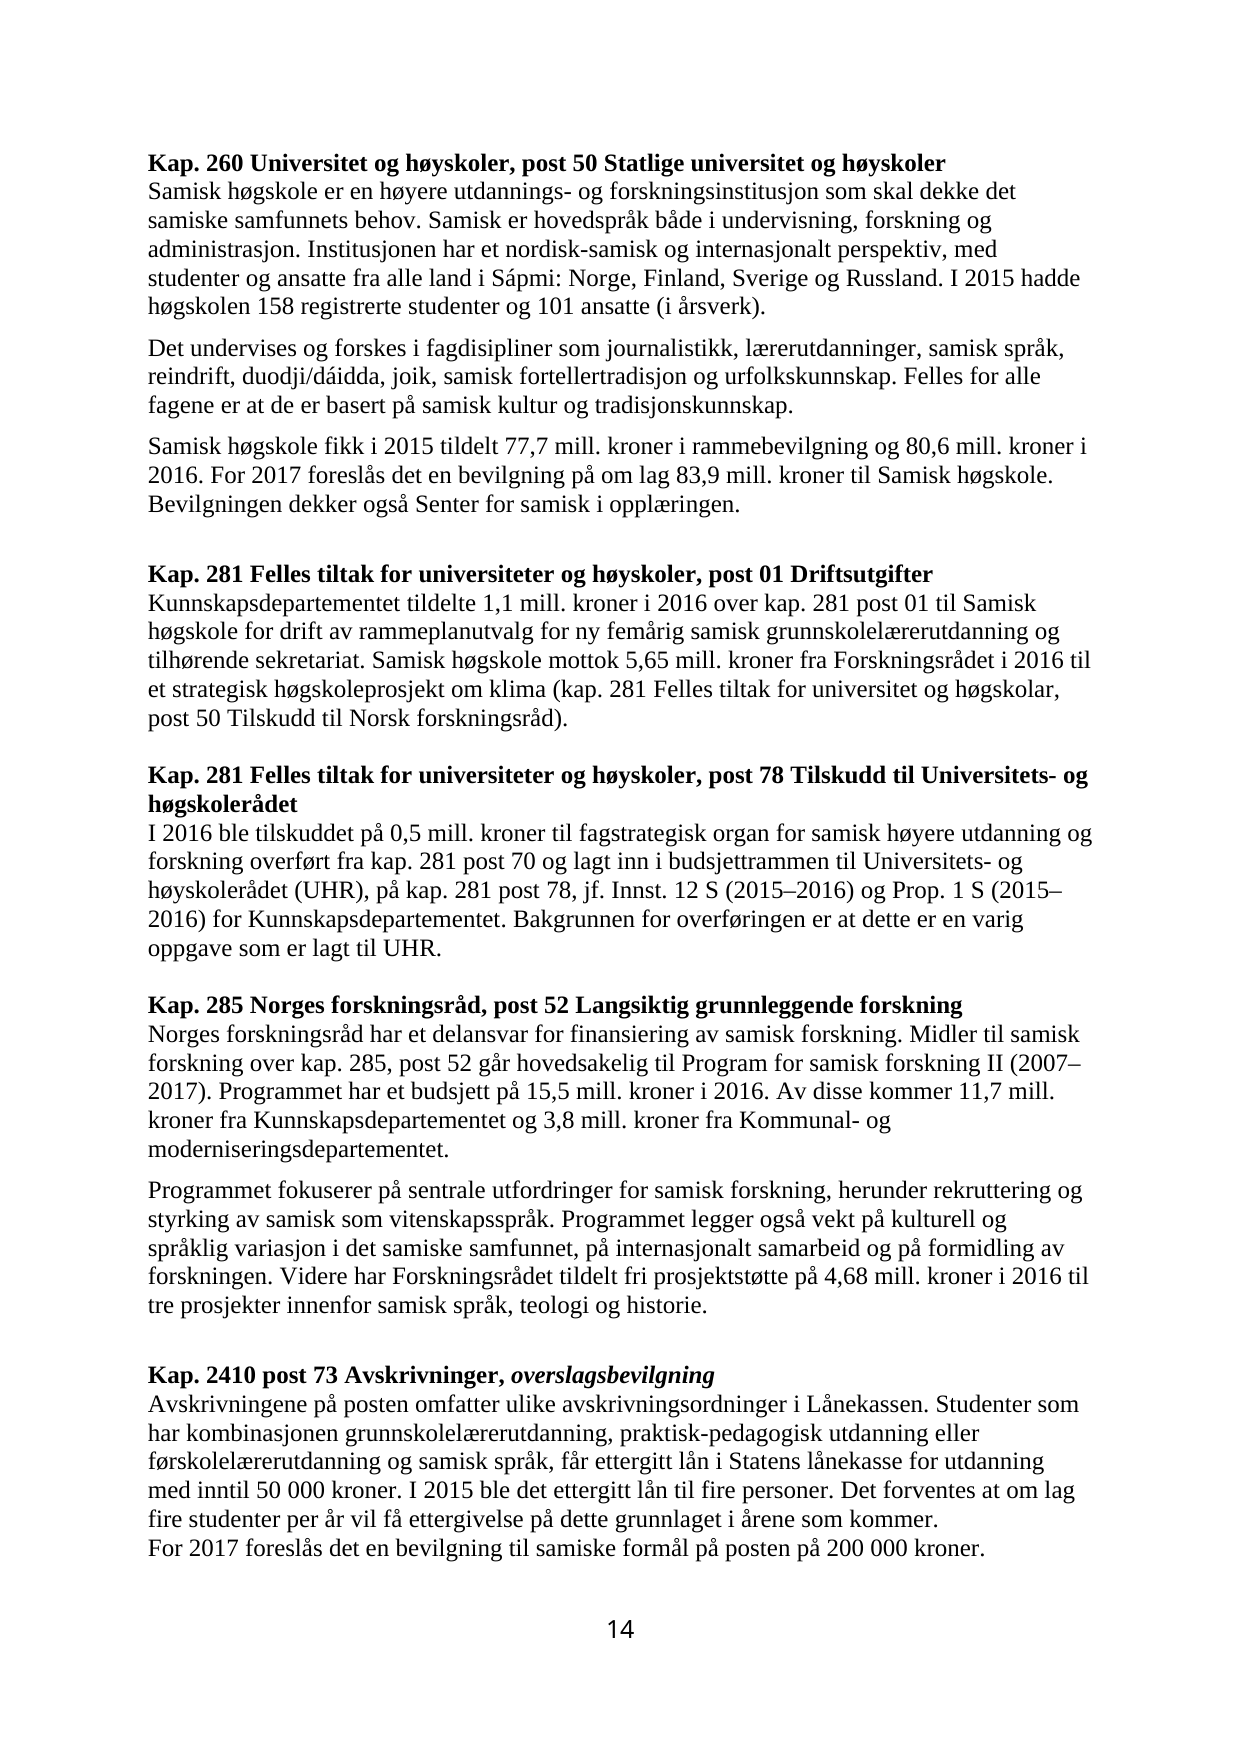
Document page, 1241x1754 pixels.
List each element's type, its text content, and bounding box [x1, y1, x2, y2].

text Kap. 281 Felles tiltak for universiteter og høyskoler, post 01 Driftsutgifter Kunnskapsdepartementet tildelte 1,1 mill. kroner i 2016 over kap. 281 post 01 til Samisk høgskole for drift av rammeplanutvalg for ny femårig samisk grunnskolelærerutdanning og tilhørende sekretariat. Samisk høgskole mottok 5,65 mill. kroner fra Forskningsrådet i 2016 til et strategisk høgskoleprosjekt om klima (kap. 281 Felles tiltak for universitet og høgskolar, post 50 Tilskudd til Norsk forskningsråd). [148, 559, 1093, 731]
text Kap. 281 Felles tiltak for universiteter og høyskoler, post 78 Tilskudd til Universitets- og høgskolerådet I 2016 ble tilskuddet på 0,5 mill. kroner til fagstrategisk organ for samisk høyere utdanning og forskning overført fra kap. 281 post 70 og lagt inn i budsjettrammen til Universitets- og høyskolerådet (UHR), på kap. 281 post 78, jf. Innst. 12 S (2015–2016) og Prop. 1 S (2015–2016) for Kunnskapsdepartementet. Bakgrunnen for overføringen er at dette er en varig oppgave som er lagt til UHR. [148, 760, 1093, 961]
text Kap. 285 Norges forskningsråd, post 52 Langsiktig grunnleggende forskning Norges forskningsråd har et delansvar for finansiering av samisk forskning. Midler til samisk forskning over kap. 285, post 52 går hovedsakelig til Program for samisk forskning II (2007–2017). Programmet har et budsjett på 15,5 mill. kroner i 2016. Av disse kommer 11,7 mill. kroner fra Kunnskapsdepartementet og 3,8 mill. kroner fra Kommunal- og moderniseringsdepartementet. [148, 990, 1093, 1163]
text Samisk høgskole fikk i 2015 tildelt 77,7 mill. kroner i rammebevilgning og 80,6 mill. kroner i 2016. For 2017 foreslås det en bevilgning på om lag 83,9 mill. kroner til Samisk høgskole. Bevilgningen dekker også Senter for samisk i opplæringen. [148, 431, 1093, 518]
text Kap. 2410 post 73 Avskrivninger, overslagsbevilgning Avskrivningene på posten omfatter ulike avskrivningsordninger i Lånekassen. Studenter som har kombinasjonen grunnskolelærerutdanning, praktisk-pedagogisk utdanning eller førskolelærerutdanning og samisk språk, får ettergitt lån i Statens lånekasse for utdanning med inntil 50 000 kroner. I 2015 ble det ettergitt lån til fire personer. Det forventes at om lag fire studenter per år vil få ettergivelse på dette grunnlaget i årene som kommer. [148, 1360, 1093, 1533]
text Programmet fokuserer på sentrale utfordringer for samisk forskning, herunder rekruttering og styrking av samisk som vitenskapsspråk. Programmet legger også vekt på kulturell og språklig variasjon i det samiske samfunnet, på internasjonalt samarbeid og på formidling av forskningen. Videre har Forskningsrådet tildelt fri prosjektstøtte på 4,68 mill. kroner i 2016 til tre prosjekter innenfor samisk språk, teologi og historie. [148, 1175, 1093, 1319]
text For 2017 foreslås det en bevilgning til samiske formål på posten på 200 000 kroner. [148, 1533, 1093, 1561]
text Kap. 260 Universitet og høyskoler, post 50 Statlige universitet og høyskoler Samisk høgskole er en høyere utdannings- og forskningsinstitusjon som skal dekke det samiske samfunnets behov. Samisk er hovedspråk både i undervisning, forskning og administrasjon. Institusjonen har et nordisk-samisk og internasjonalt perspektiv, med studenter og ansatte fra alle land i Sápmi: Norge, Finland, Sverige og Russland. I 2015 hadde høgskolen 158 registrerte studenter og 101 ansatte (i årsverk). [148, 148, 1093, 320]
text Det undervises og forskes i fagdisipliner som journalistikk, lærerutdanninger, samisk språk, reindrift, duodji/dáidda, joik, samisk fortellertradisjon og urfolkskunnskap. Felles for alle fagene er at de er basert på samisk kultur og tradisjonskunnskap. [148, 333, 1093, 419]
